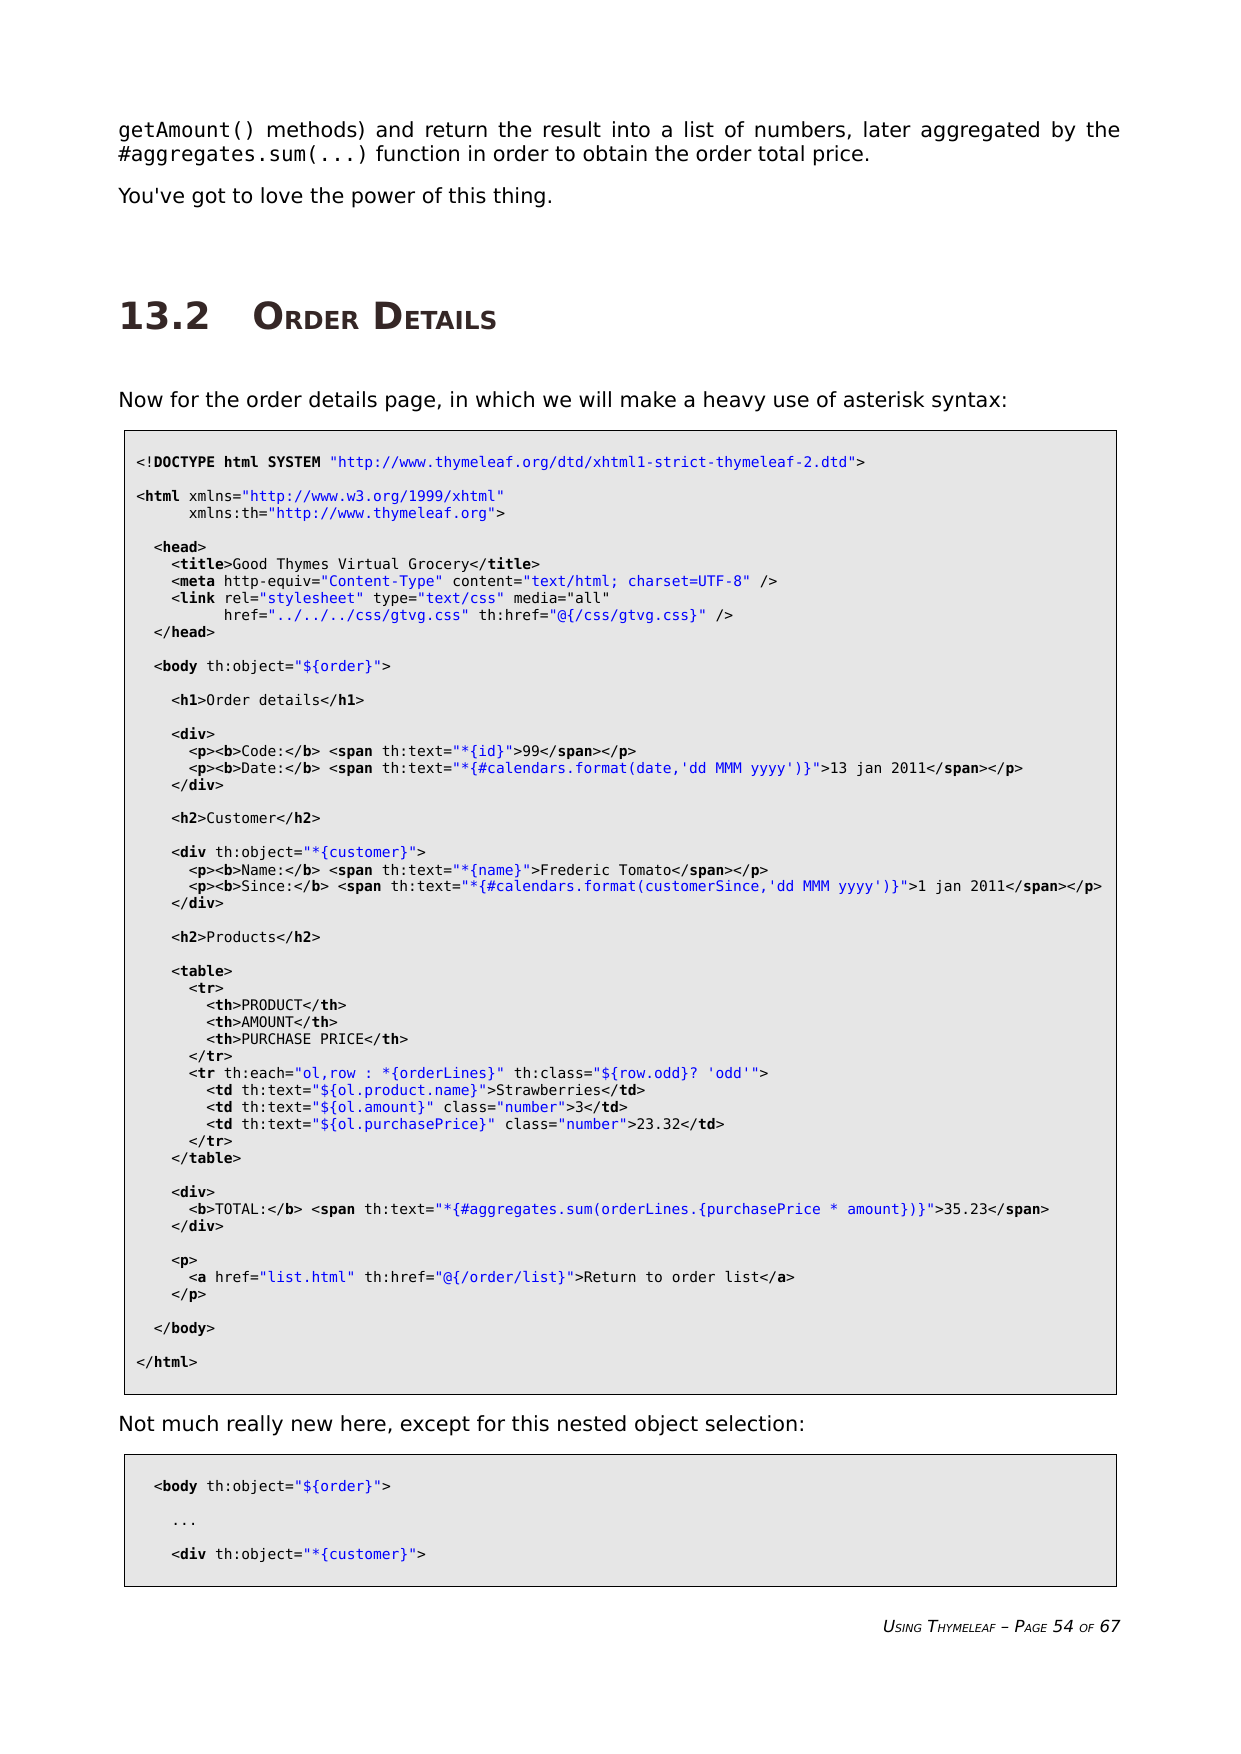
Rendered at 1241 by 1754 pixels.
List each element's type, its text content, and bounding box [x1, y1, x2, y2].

text You've got to love the power of this thing. [118, 184, 1122, 209]
text getAmount() methods) and return the result into a list of numbers, later aggregated by the #aggregates.sum(...) function in order to obtain the order total price. [118, 118, 1122, 167]
text <body th:object="${order}"> ... <div th:object="*{customer}"> [125, 1455, 1116, 1586]
text Not much really new here, except for this nested object selection: [118, 1412, 1122, 1436]
text <!DOCTYPE html SYSTEM "http://www.thymeleaf.org/dtd/xhtml1-strict-thymeleaf-2.dtd"> <html xmlns="http://www.w3.org/1999/xhtml" xmlns:th="http://www.thymeleaf.org"> <head> <title>Good Thymes Virtual Grocery</title> <meta http-equiv="Content-Type" content="text/html; charset=UTF-8" /> <link rel="stylesheet" type="text/css" media="all" href="../../../css/gtvg.css" th:href="@{/css/gtvg.css}" /> </head> <body th:object="${order}"> <h1>Order details</h1> <div> <p><b>Code:</b> <span th:text="*{id}">99</span></p> <p><b>Date:</b> <span th:text="*{#calendars.format(date,'dd MMM yyyy')}">13 jan 2011</span></p> </div> <h2>Customer</h2> <div th:object="*{customer}"> <p><b>Name:</b> <span th:text="*{name}">Frederic Tomato</span></p> <p><b>Since:</b> <span th:text="*{#calendars.format(customerSince,'dd MMM yyyy')}">1 jan 2011</span></p> </div> <h2>Products</h2> <table> <tr> <th>PRODUCT</th> <th>AMOUNT</th> <th>PURCHASE PRICE</th> </tr> <tr th:each="ol,row : *{orderLines}" th:class="${row.odd}? 'odd'"> <td th:text="${ol.product.name}">Strawberries</td> <td th:text="${ol.amount}" class="number">3</td> <td th:text="${ol.purchasePrice}" class="number">23.32</td> </tr> </table> <div> <b>TOTAL:</b> <span th:text="*{#aggregates.sum(orderLines.{purchasePrice * amount})}">35.23</span> </div> <p> <a href="list.html" th:href="@{/order/list}">Return to order list</a> </p> </body> </html> [125, 431, 1116, 1394]
subtitle Order Details [118, 294, 1122, 338]
text Now for the order details page, in which we will make a heavy use of asterisk syntax: [118, 388, 1122, 412]
